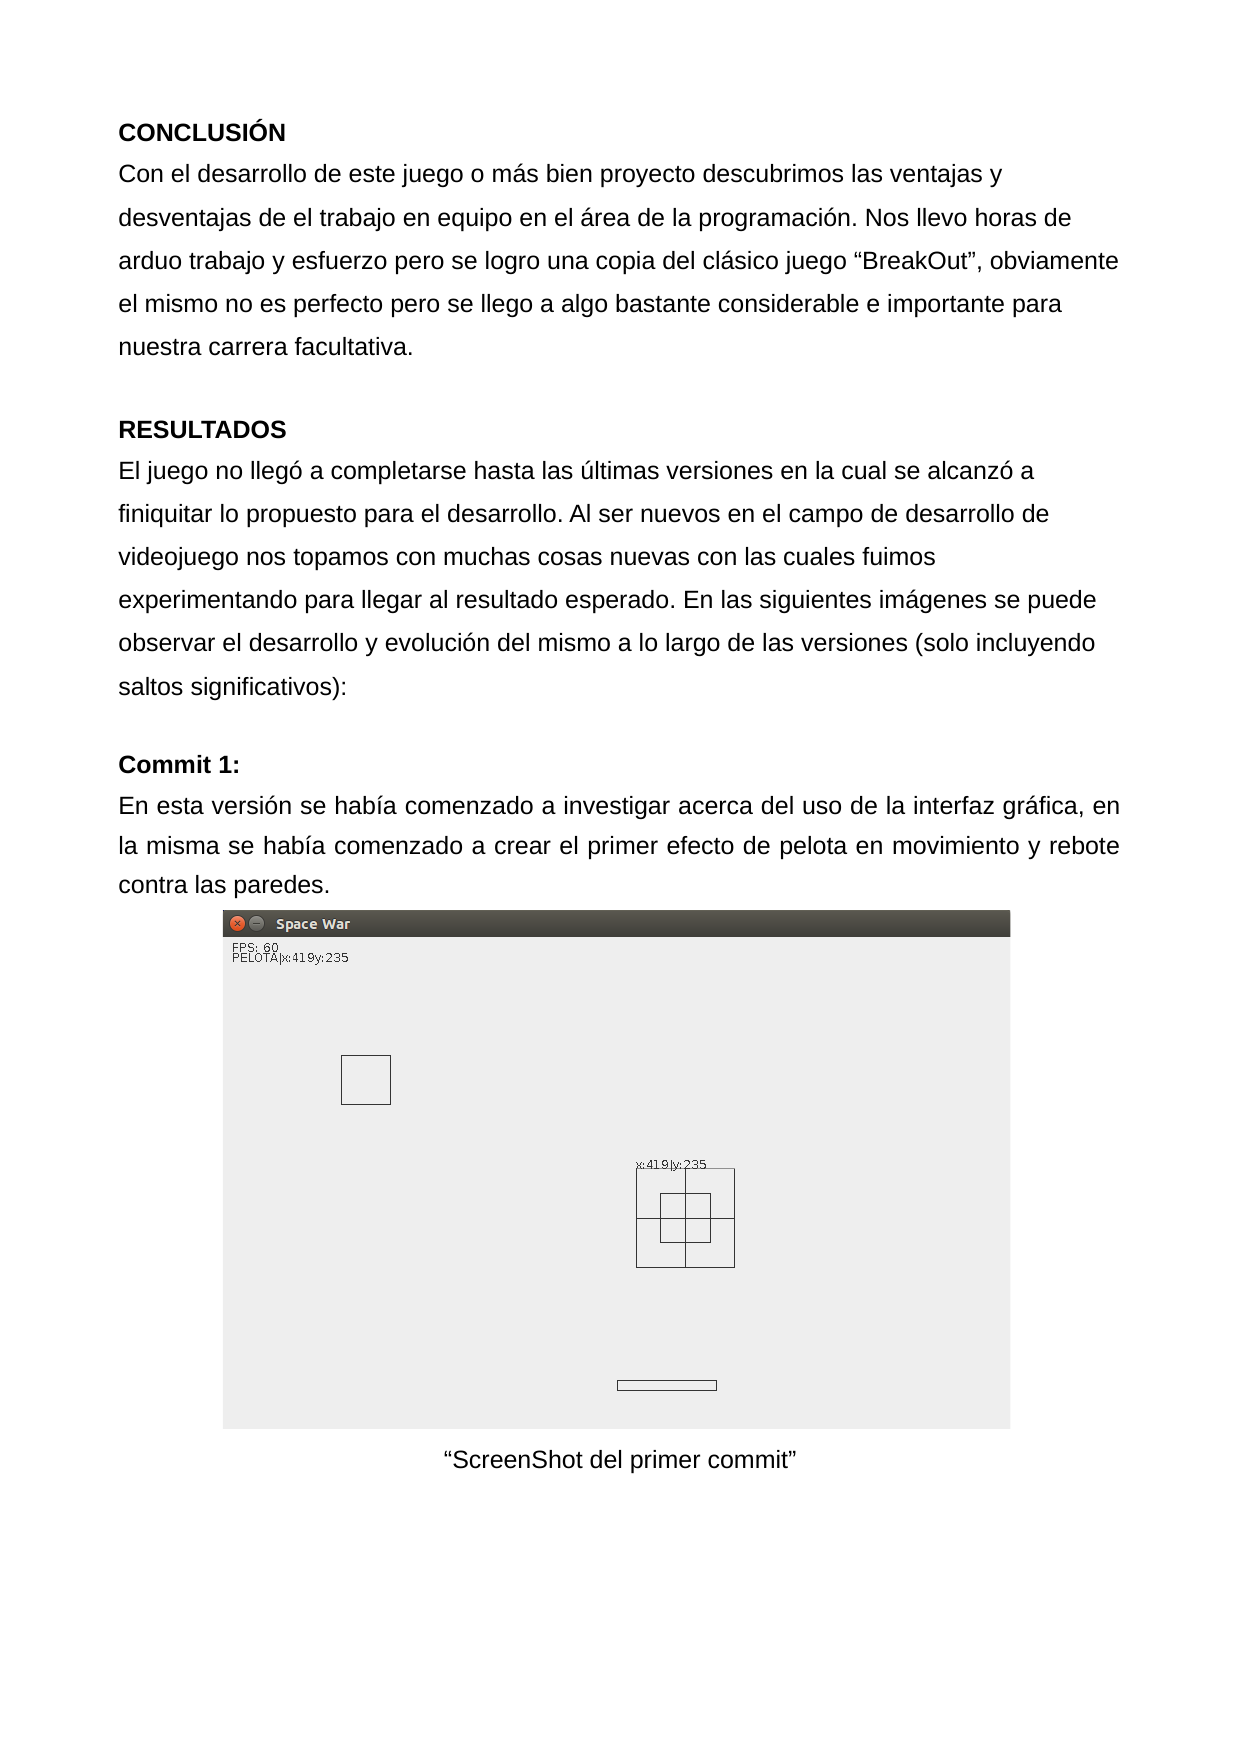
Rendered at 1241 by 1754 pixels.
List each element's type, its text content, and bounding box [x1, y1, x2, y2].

text Con el desarrollo de este juego o más bien proyecto descubrimos las ventajas y desventajas de el trabajo en equipo en el área de la programación. Nos llevo horas de arduo trabajo y esfuerzo pero se logro una copia del clásico juego “BreakOut”, obviamente el mismo no es perfecto pero se llego a algo bastante considerable e importante para nuestra carrera facultativa. [118, 159, 1122, 361]
text “ScreenShot del primer commit” [118, 1445, 1122, 1474]
text En esta versión se había comenzado a investigar acerca del uso de la interfaz gráfica, en la misma se había comenzado a crear el primer efecto de pelota en movimiento y rebote contra las paredes. [118, 791, 1122, 899]
picture [222, 910, 1011, 1429]
subtitle CONCLUSIÓN [118, 118, 1122, 147]
text El juego no llegó a completarse hasta las últimas versiones en la cual se alcanzó a finiquitar lo propuesto para el desarrollo. Al ser nuevos en el campo de desarrollo de videojuego nos topamos con muchas cosas nuevas con las cuales fuimos experimentando para llegar al resultado esperado. En las siguientes imágenes se puede observar el desarrollo y evolución del mismo a lo largo de las versiones (solo incluyendo saltos significativos): [118, 456, 1122, 700]
subtitle Commit 1: [118, 750, 1122, 779]
subtitle RESULTADOS [118, 414, 1122, 443]
